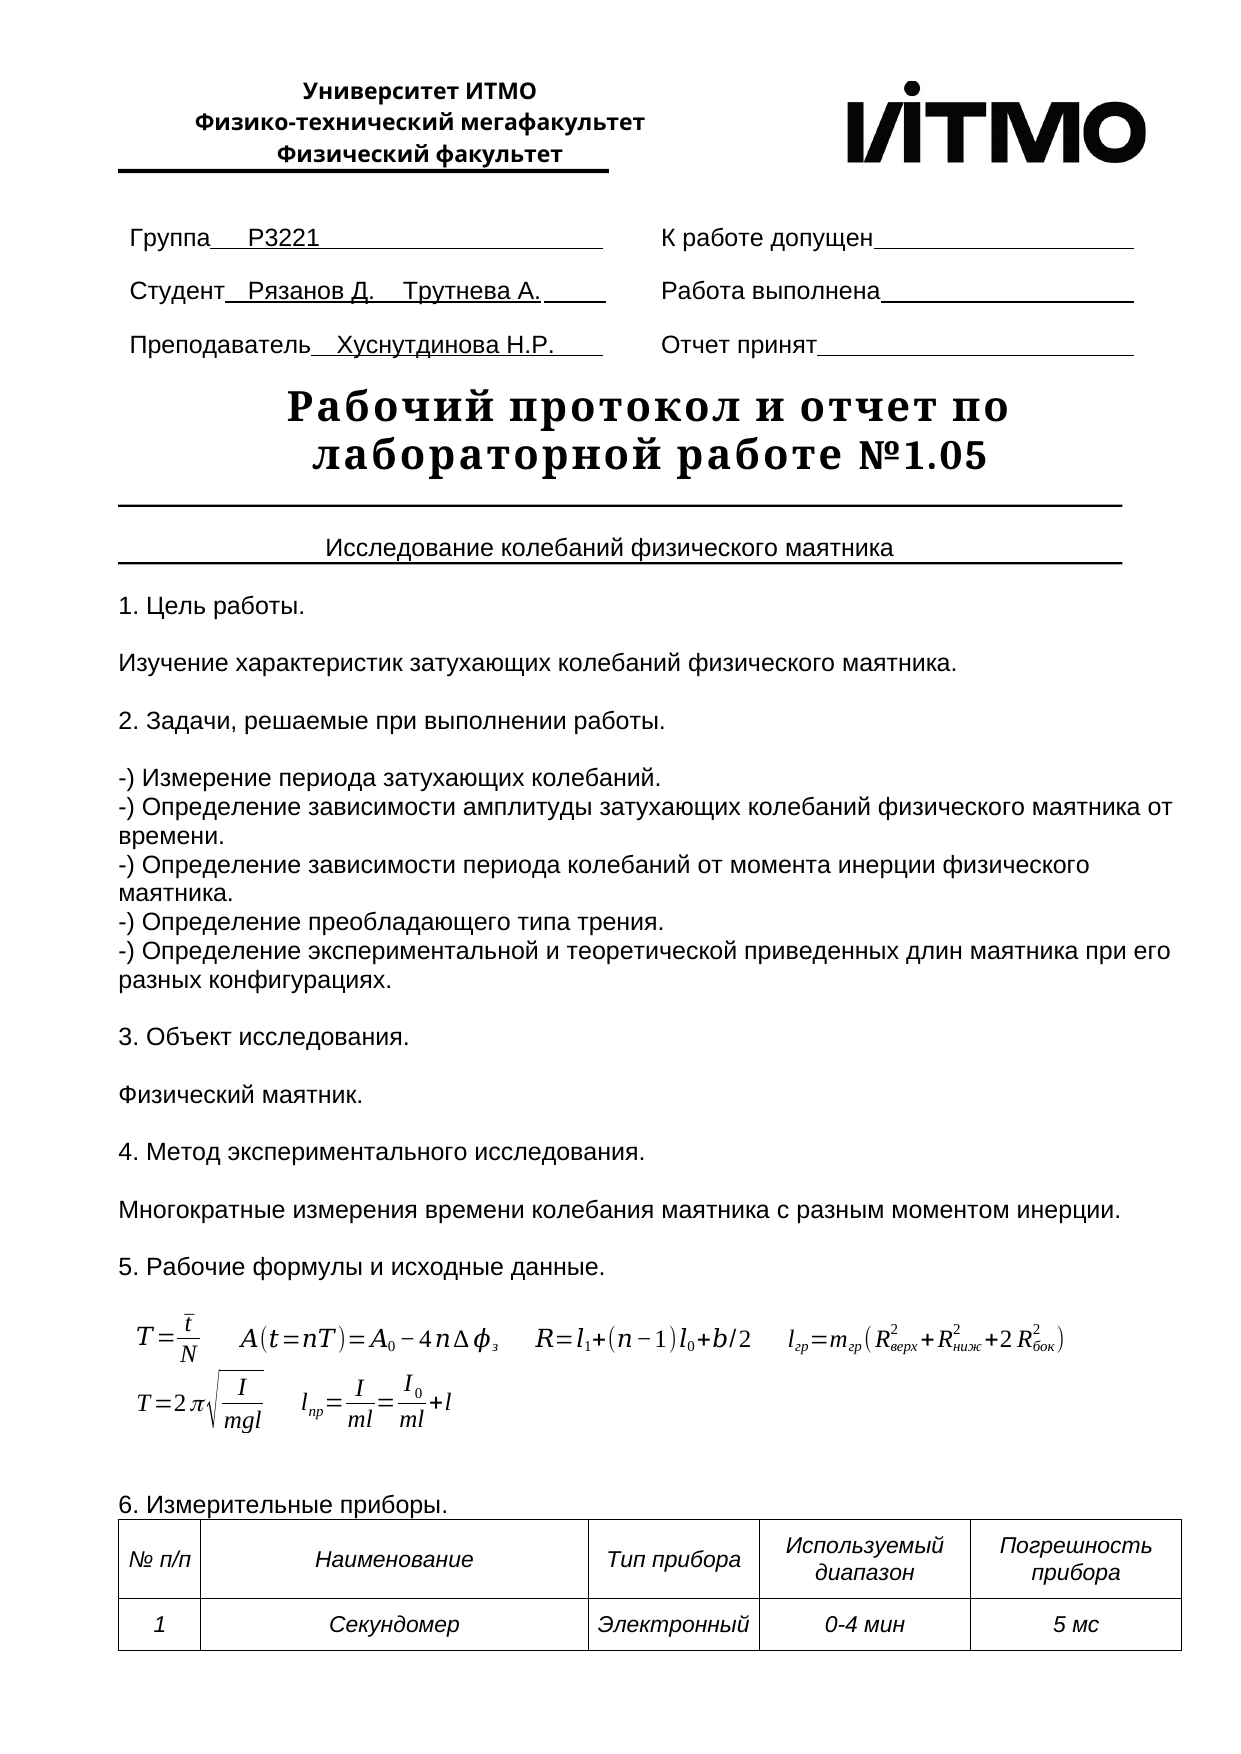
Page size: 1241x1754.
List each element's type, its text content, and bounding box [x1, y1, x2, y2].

table_header Группа P3221 [118, 198, 649, 251]
table_header Тип прибора [589, 1520, 759, 1598]
text 6. Измерительные приборы. [118, 1490, 1181, 1519]
table_header № п/п [119, 1520, 200, 1598]
table_header К работе допущен [650, 198, 1181, 251]
table_cell Работа выполнена [650, 251, 1181, 305]
table_cell 1 [119, 1599, 200, 1650]
text -) Определение зависимости амплитуды затухающих колебаний физического маятника от времени. [118, 792, 1181, 850]
text 5. Рабочие формулы и исходные данные. [118, 1252, 1181, 1281]
text Изучение характеристик затухающих колебаний физического маятника. [118, 648, 1181, 677]
table_cell 5 мс [971, 1599, 1181, 1650]
text 3. Объект исследования. [118, 1022, 1181, 1051]
table_cell Секундомер [201, 1599, 588, 1650]
table_header Используемый диапазон [760, 1520, 970, 1598]
text 2. Задачи, решаемые при выполнении работы. [118, 706, 1181, 735]
picture [847, 81, 1146, 163]
text 4. Метод экспериментального исследования. [118, 1137, 1181, 1166]
text 1. Цель работы. [118, 591, 1181, 620]
text Многократные измерения времени колебания маятника с разным моментом инерции. [118, 1195, 1181, 1223]
table_header Наименование [201, 1520, 588, 1598]
text Физический маятник. [118, 1080, 1181, 1108]
table_cell Электронный [589, 1599, 759, 1650]
table_header Погрешность прибора [971, 1520, 1181, 1598]
text -) Измерение периода затухающих колебаний. [118, 763, 1181, 792]
text -) Определение зависимости периода колебаний от момента инерции физического маятника. [118, 850, 1181, 907]
table_cell Студент Рязанов Д. Трутнева А. [118, 251, 649, 305]
text -) Определение преобладающего типа трения. [118, 907, 1181, 936]
table_cell Отчет принят [650, 305, 1181, 359]
text Рабочий протокол и отчет по лабораторной работе №1.05 [118, 384, 1181, 480]
text Исследование колебаний физического маятника [118, 533, 1181, 562]
table_cell Преподаватель Хуснутдинова Н.Р. [118, 305, 649, 359]
text -) Определение экспериментальной и теоретической приведенных длин маятника при его разных конфигурациях. [118, 936, 1181, 993]
table_cell 0-4 мин [760, 1599, 970, 1650]
